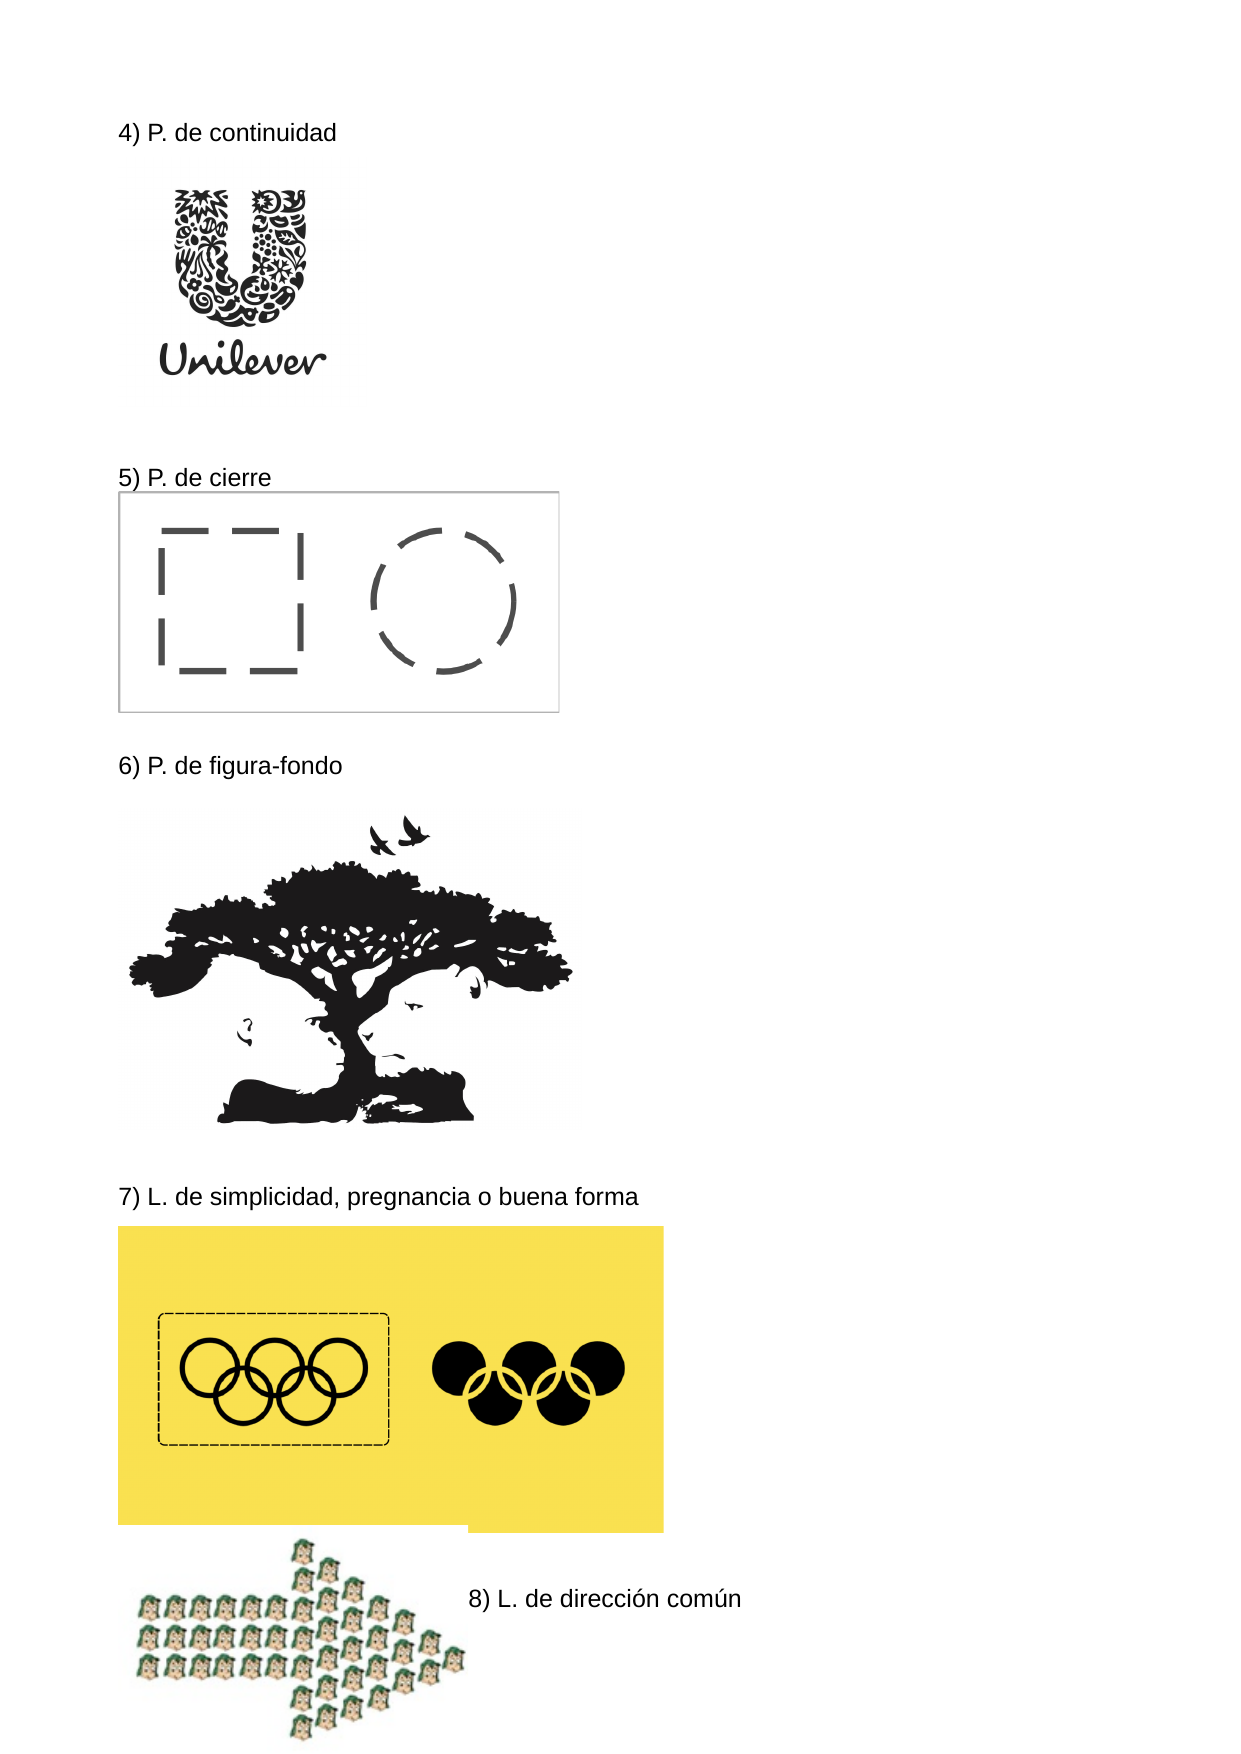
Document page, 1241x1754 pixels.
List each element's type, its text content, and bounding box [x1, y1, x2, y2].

text 4) P. de continuidad [118, 118, 1122, 147]
text 7) L. de simplicidad, pregnancia o buena forma [118, 1182, 1122, 1211]
text 8) L. de dirección común [469, 1584, 1122, 1613]
text 6) P. de figura-fondo [118, 751, 1122, 779]
picture [118, 157, 367, 407]
picture [118, 491, 560, 713]
text 5) P. de cierre [118, 463, 1122, 492]
picture [118, 1226, 664, 1754]
picture [118, 808, 582, 1130]
